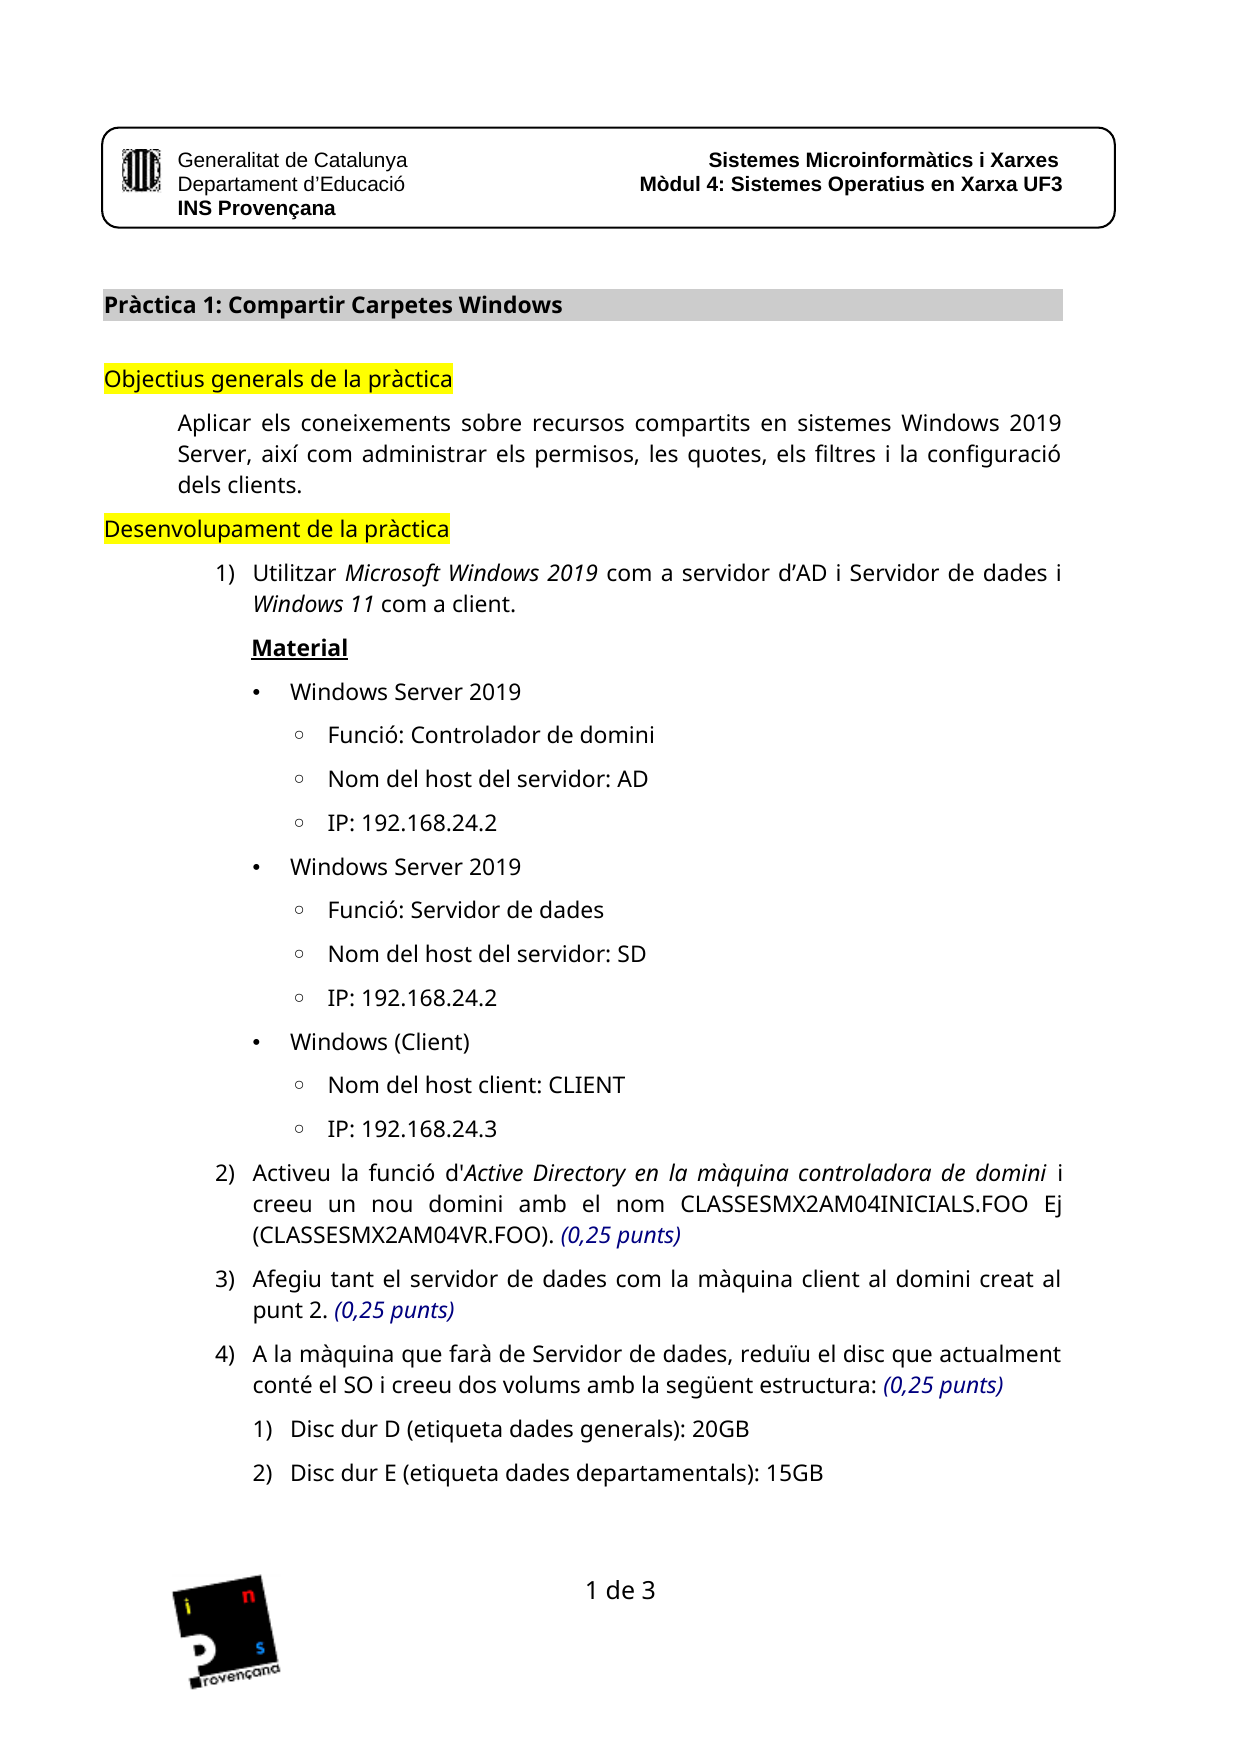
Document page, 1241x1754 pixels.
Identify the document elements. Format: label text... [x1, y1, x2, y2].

list Disc dur D (etiqueta dades generals): 20GB [252, 1413, 1063, 1444]
list Nom del host del servidor: AD [290, 763, 1063, 794]
text Desenvolupament de la pràctica [103, 513, 1063, 544]
list IP: 192.168.24.2 [290, 982, 1063, 1013]
list Funció: Controlador de domini [290, 719, 1063, 751]
text Pràctica 1: Compartir Carpetes Windows [103, 289, 1063, 321]
list IP: 192.168.24.2 [290, 807, 1063, 838]
list A la màquina que farà de Servidor de dades, reduïu el disc que actualment conté el SO i creeu dos volums amb la següent estructura: (0,25 punts) [215, 1338, 1063, 1401]
list Windows (Client) [252, 1026, 1063, 1057]
list Afegiu tant el servidor de dades com la màquina client al domini creat al punt 2. (0,25 punts) [215, 1263, 1063, 1326]
text Departament d’Educació Mòdul 4: Sistemes Operatius en Xarxa UF3 [177, 172, 1063, 196]
text Aplicar els coneixements sobre recursos compartits en sistemes Windows 2019 Server, així com administrar els permisos, les quotes, els filtres i la configuració dels clients. [177, 407, 1063, 501]
text Generalitat de Catalunya Sistemes Microinformàtics i Xarxes [177, 148, 1063, 172]
text INS Provençana [177, 196, 1063, 219]
list Windows Server 2019 [252, 676, 1063, 707]
list Activeu la funció d'Active Directory en la màquina controladora de domini i creeu un nou domini amb el nom CLASSESMX2AM04INICIALS.FOO Ej (CLASSESMX2AM04VR.FOO). (0,25 punts) [215, 1157, 1063, 1251]
list Nom del host client: CLIENT [290, 1069, 1063, 1101]
list Windows Server 2019 [252, 851, 1063, 882]
text Objectius generals de la pràctica [103, 363, 1063, 394]
text Material [177, 632, 1063, 663]
list Utilitzar Microsoft Windows 2019 com a servidor d’AD i Servidor de dades i Windows 11 com a client. [215, 557, 1063, 619]
list Nom del host del servidor: SD [290, 938, 1063, 969]
list Funció: Servidor de dades [290, 894, 1063, 926]
picture [122, 149, 162, 193]
list IP: 192.168.24.3 [290, 1113, 1063, 1144]
list Disc dur E (etiqueta dades departamentals): 15GB [252, 1457, 1063, 1488]
picture [171, 1573, 282, 1691]
